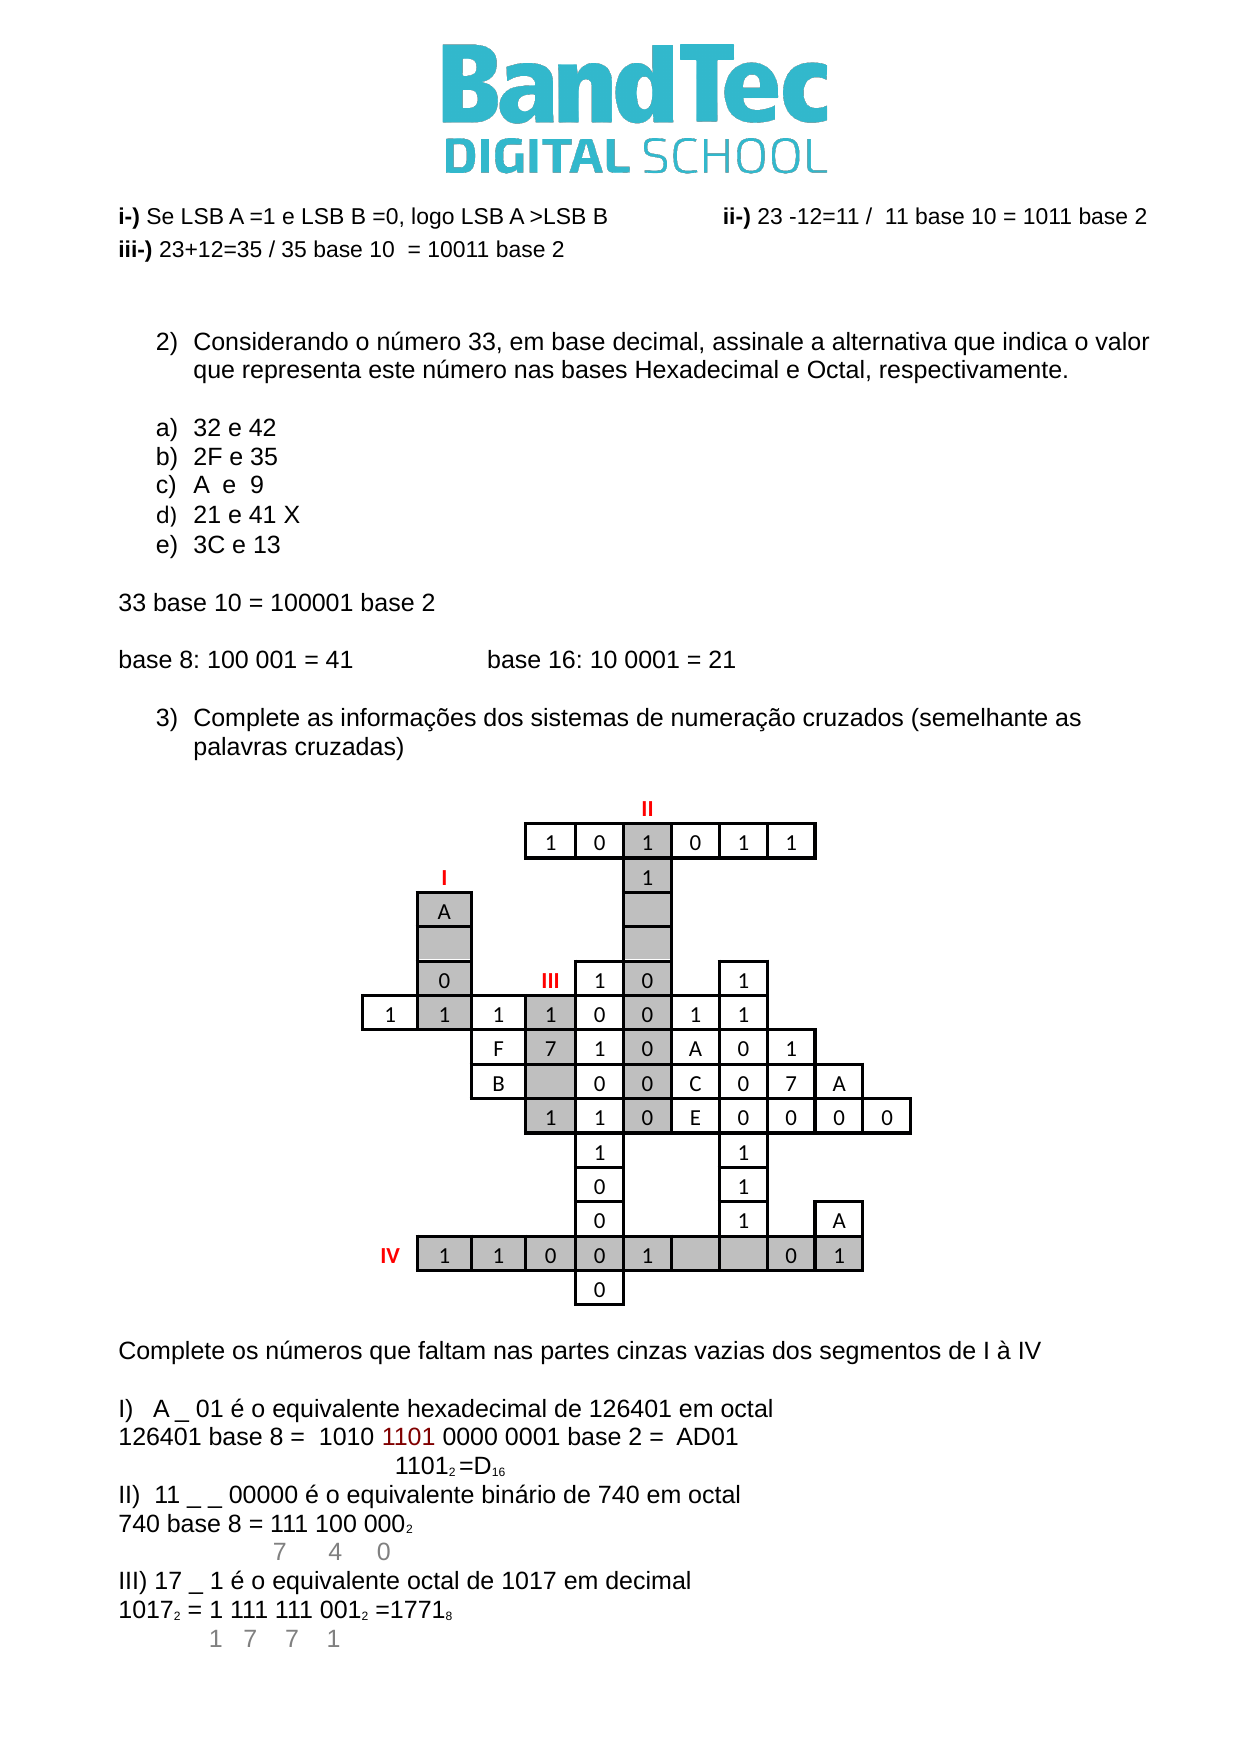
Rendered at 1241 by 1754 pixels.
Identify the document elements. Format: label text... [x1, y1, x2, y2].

table_cell [863, 1028, 911, 1063]
table_cell [815, 1303, 863, 1336]
table_cell 0 [864, 1100, 909, 1131]
table_cell 0 [577, 1066, 622, 1097]
table_cell [769, 1135, 815, 1166]
table_cell [471, 1166, 525, 1200]
table_header [671, 789, 719, 822]
table_cell [673, 860, 719, 891]
text 10172 = 1 111 111 0012 =17718 [118, 1595, 1152, 1623]
table_cell [263, 1097, 363, 1131]
table_cell [363, 1131, 417, 1166]
table_cell A [817, 1203, 861, 1234]
table_cell [864, 1063, 911, 1097]
table_cell [673, 960, 718, 994]
table_cell [417, 1031, 470, 1063]
table_header [767, 789, 815, 822]
table_cell [864, 1200, 911, 1234]
table_cell [363, 891, 416, 925]
table_cell 0 [419, 963, 470, 994]
table_cell [815, 925, 863, 959]
table_cell [911, 960, 958, 994]
table_cell [417, 1131, 471, 1166]
table_cell [623, 1303, 671, 1336]
table_cell [767, 891, 815, 925]
table_cell 0 [673, 825, 718, 856]
table_cell [363, 1303, 417, 1336]
table_cell [575, 925, 622, 959]
text base 8: 100 001 = 41 base 16: 10 0001 = 21 [118, 645, 1152, 674]
table_cell 0 [721, 1066, 766, 1097]
list Considerando o número 33, em base decimal, assinale a alternativa que indica o valor que representa este número nas bases Hexadecimal e Octal, respectivamente. [156, 327, 1152, 384]
table_cell 1 [473, 1238, 524, 1269]
table_cell [863, 925, 911, 959]
table_cell 0 [769, 1238, 813, 1269]
table_cell [671, 1135, 718, 1166]
table_cell [471, 822, 524, 856]
table_cell [719, 1303, 767, 1336]
table_header [815, 789, 863, 822]
list 2F e 35 [156, 442, 1152, 470]
table_cell 1 [721, 963, 766, 994]
table_cell [363, 1200, 417, 1234]
table_cell 1 [473, 997, 524, 1028]
table_header [719, 789, 767, 822]
table_cell 1 [364, 997, 416, 1028]
table_cell 1 [721, 1135, 766, 1166]
table_cell 1 [721, 825, 766, 856]
table_cell [959, 1131, 1007, 1166]
table_header [911, 789, 958, 822]
table_cell 1 [625, 825, 670, 856]
text i-) Se LSB A =1 e LSB B =0, logo LSB A >LSB B ii-) 23 -12=11 / 11 base 10 = 1011 base 2 iii-) 23+12=35 / 35 base 10 = 10011 base 2 [118, 203, 1152, 262]
table_cell 1 [769, 825, 813, 856]
table_cell 0 [625, 1066, 670, 1097]
table_cell [671, 1166, 718, 1200]
table_cell [815, 1135, 863, 1166]
table_cell A [419, 894, 470, 925]
table_header II [623, 789, 671, 822]
table_cell [527, 1066, 574, 1097]
table_cell 0 [527, 1238, 574, 1269]
table_cell [863, 1269, 911, 1303]
table_cell 1 [419, 1238, 470, 1269]
table_cell 1 [625, 1238, 670, 1269]
table_cell 0 [769, 1100, 813, 1131]
table_cell 7 [527, 1031, 574, 1063]
table_cell [417, 822, 471, 856]
table_cell [471, 1303, 525, 1336]
table_cell [721, 1238, 766, 1269]
table_header [471, 789, 525, 822]
list 3C e 13 [156, 530, 1152, 559]
table_cell A [817, 1066, 861, 1097]
table_cell 1 [769, 1031, 813, 1063]
table_cell [911, 1303, 958, 1336]
table_cell [817, 822, 863, 856]
table_cell [767, 1272, 815, 1303]
table_cell [263, 925, 363, 959]
table_cell 0 [577, 825, 622, 856]
table_cell 0 [721, 1031, 766, 1063]
table_cell [959, 1097, 1007, 1131]
table_cell [525, 1135, 574, 1166]
table_cell [575, 891, 622, 925]
text 1 7 7 1 [118, 1623, 1152, 1652]
table_cell [863, 822, 911, 856]
table_cell [911, 1131, 958, 1166]
table_cell [863, 1135, 911, 1166]
table_cell [525, 891, 575, 925]
table_cell 0 [625, 1100, 670, 1131]
text 11012 =D16 [118, 1451, 1152, 1480]
text 33 base 10 = 100001 base 2 [118, 588, 1152, 617]
table_cell [471, 1272, 525, 1303]
table_cell [525, 1200, 574, 1234]
picture [442, 44, 828, 187]
table_cell [625, 1200, 671, 1234]
table_cell [363, 960, 416, 994]
table_cell 1 [577, 963, 622, 994]
table_cell [911, 994, 958, 1028]
table_cell [673, 1238, 718, 1269]
table_cell [769, 1166, 815, 1200]
table_cell 7 [769, 1066, 813, 1097]
table_cell [959, 1269, 1007, 1303]
table_cell [525, 925, 575, 959]
table_header [575, 789, 623, 822]
table_cell [911, 1235, 958, 1269]
table_cell [471, 1131, 525, 1166]
table_cell [625, 1272, 671, 1303]
table_cell [911, 1063, 958, 1097]
table_cell F [473, 1031, 524, 1063]
table_cell 0 [817, 1100, 861, 1131]
table_cell 1 [527, 1100, 574, 1131]
table_cell [263, 1166, 363, 1200]
table_cell [959, 1235, 1007, 1269]
text Complete os números que faltam nas partes cinzas vazias dos segmentos de I à IV [118, 1336, 1152, 1365]
table_cell [863, 1303, 911, 1336]
table_cell [815, 856, 863, 891]
table_cell [525, 1303, 575, 1336]
table_cell [671, 1303, 719, 1336]
table_cell E [673, 1100, 718, 1131]
table_cell [363, 1031, 417, 1063]
table_cell [417, 1166, 471, 1200]
table_cell 1 [673, 997, 718, 1028]
table_cell [959, 856, 1007, 891]
table_cell [959, 1200, 1007, 1234]
table_cell [719, 925, 767, 959]
table_cell [625, 1166, 671, 1200]
table_cell [912, 1097, 958, 1131]
table_cell 1 [527, 997, 574, 1028]
table_cell [767, 925, 815, 959]
table_cell [815, 1272, 863, 1303]
table_cell [959, 1166, 1007, 1200]
table_cell [673, 925, 719, 959]
table_cell 0 [625, 1031, 670, 1063]
table_cell [815, 960, 863, 994]
table_cell [363, 1097, 417, 1131]
table_cell [959, 925, 1007, 959]
table_cell [719, 891, 767, 925]
table_cell 1 [625, 860, 670, 891]
table_cell [625, 928, 670, 959]
table_cell 0 [625, 963, 670, 994]
table_cell [911, 925, 958, 959]
table_cell [911, 856, 958, 891]
table_cell [911, 891, 958, 925]
table_cell [671, 1200, 718, 1234]
table_cell [863, 1166, 911, 1200]
table_cell [719, 860, 767, 891]
table_cell [864, 1235, 911, 1269]
table_cell [473, 960, 525, 994]
table_header [863, 789, 911, 822]
table_cell [473, 925, 525, 959]
list A e 9 [156, 470, 1152, 499]
table_cell [767, 860, 815, 891]
table_cell [625, 1135, 671, 1166]
table_cell 0 [577, 1272, 622, 1303]
table_cell C [673, 1066, 718, 1097]
table_cell 1 [577, 1031, 622, 1063]
table_cell [769, 960, 815, 994]
table_cell [719, 1272, 767, 1303]
table_cell [815, 891, 863, 925]
table_cell [911, 1200, 958, 1234]
table_cell [363, 1063, 417, 1097]
table_cell 0 [577, 1238, 622, 1269]
table_cell [263, 994, 361, 1028]
table_cell [263, 1303, 363, 1336]
table_cell [263, 1028, 363, 1063]
table_cell [959, 891, 1007, 925]
table_cell [263, 856, 363, 891]
table_cell [263, 1235, 363, 1269]
table_header [363, 789, 417, 822]
table_cell [767, 1303, 815, 1336]
table_cell [911, 1028, 958, 1063]
table_cell [417, 1272, 471, 1303]
text 740 base 8 = 111 100 0002 [118, 1508, 1152, 1537]
table_cell [911, 822, 958, 856]
table_cell [363, 925, 416, 959]
table_cell 1 [419, 997, 470, 1028]
table_cell [671, 1272, 719, 1303]
table_cell 1 [577, 1135, 622, 1166]
table_cell 1 [721, 1169, 766, 1200]
list 32 e 42 [156, 413, 1152, 442]
table_cell [959, 994, 1007, 1028]
list Complete as informações dos sistemas de numeração cruzados (semelhante as palavras cruzadas) [156, 703, 1152, 760]
table_cell [525, 860, 575, 891]
table_cell [525, 1166, 574, 1200]
text III) 17 _ 1 é o equivalente octal de 1017 em decimal [118, 1566, 1152, 1595]
table_cell [263, 1200, 363, 1234]
table_cell [673, 891, 719, 925]
table_cell B [473, 1066, 524, 1097]
table_cell [417, 1097, 471, 1131]
table_cell [575, 860, 622, 891]
table_cell [911, 1269, 958, 1303]
table_cell [363, 856, 417, 891]
table_cell 1 [721, 997, 766, 1028]
table_cell 1 [577, 1100, 622, 1131]
table_cell [263, 1131, 363, 1166]
table_cell 1 [817, 1238, 861, 1269]
table_header [417, 789, 471, 822]
text I) A _ 01 é o equivalente hexadecimal de 126401 em octal [118, 1393, 1152, 1422]
table_cell [263, 891, 363, 925]
table_header [525, 789, 575, 822]
table_cell [769, 1200, 813, 1234]
table_cell A [673, 1031, 718, 1063]
table_cell [471, 856, 525, 891]
table_cell [817, 1028, 863, 1063]
table_cell [959, 1303, 1007, 1336]
table_cell [471, 1100, 524, 1131]
table_cell [863, 891, 911, 925]
table_cell [911, 1166, 958, 1200]
table_cell 0 [721, 1100, 766, 1131]
table_cell [419, 928, 470, 959]
table_cell [625, 894, 670, 925]
table_cell [471, 1200, 525, 1234]
table_cell [263, 1269, 363, 1303]
table_cell [575, 1306, 623, 1336]
text II) 11 _ _ 00000 é o equivalente binário de 740 em octal [118, 1480, 1152, 1508]
table_cell [959, 960, 1007, 994]
table_cell [959, 1028, 1007, 1063]
table_header [263, 789, 363, 822]
list 21 e 41 X [156, 499, 1152, 530]
text 7 4 0 [118, 1537, 1152, 1566]
table_cell [959, 822, 1007, 856]
table_cell [863, 856, 911, 891]
table_cell [417, 1200, 471, 1234]
table_cell [525, 1272, 574, 1303]
table_cell [417, 1063, 470, 1097]
table_cell [263, 822, 363, 856]
text 126401 base 8 = 1010 1101 0000 0001 base 2 = AD01 [118, 1422, 1152, 1451]
table_cell I [417, 856, 471, 891]
table_cell [769, 994, 815, 1028]
table_cell IV [363, 1235, 416, 1269]
table_cell [363, 822, 417, 856]
table_cell [473, 891, 525, 925]
table_cell [815, 1166, 863, 1200]
table_cell [363, 1166, 417, 1200]
table_cell [863, 994, 911, 1028]
table_cell [263, 1063, 363, 1097]
table_cell [863, 960, 911, 994]
table_cell III [525, 960, 574, 994]
table_cell [263, 960, 363, 994]
table_cell 0 [625, 997, 670, 1028]
table_cell [815, 994, 863, 1028]
table_cell 1 [527, 825, 574, 856]
table_cell [959, 1063, 1007, 1097]
table_cell [363, 1269, 417, 1303]
table_header [959, 789, 1007, 822]
table_cell [417, 1303, 471, 1336]
table_cell 0 [577, 1203, 622, 1234]
table_cell 0 [577, 997, 622, 1028]
table_cell 0 [577, 1169, 622, 1200]
table_cell 1 [721, 1203, 766, 1234]
